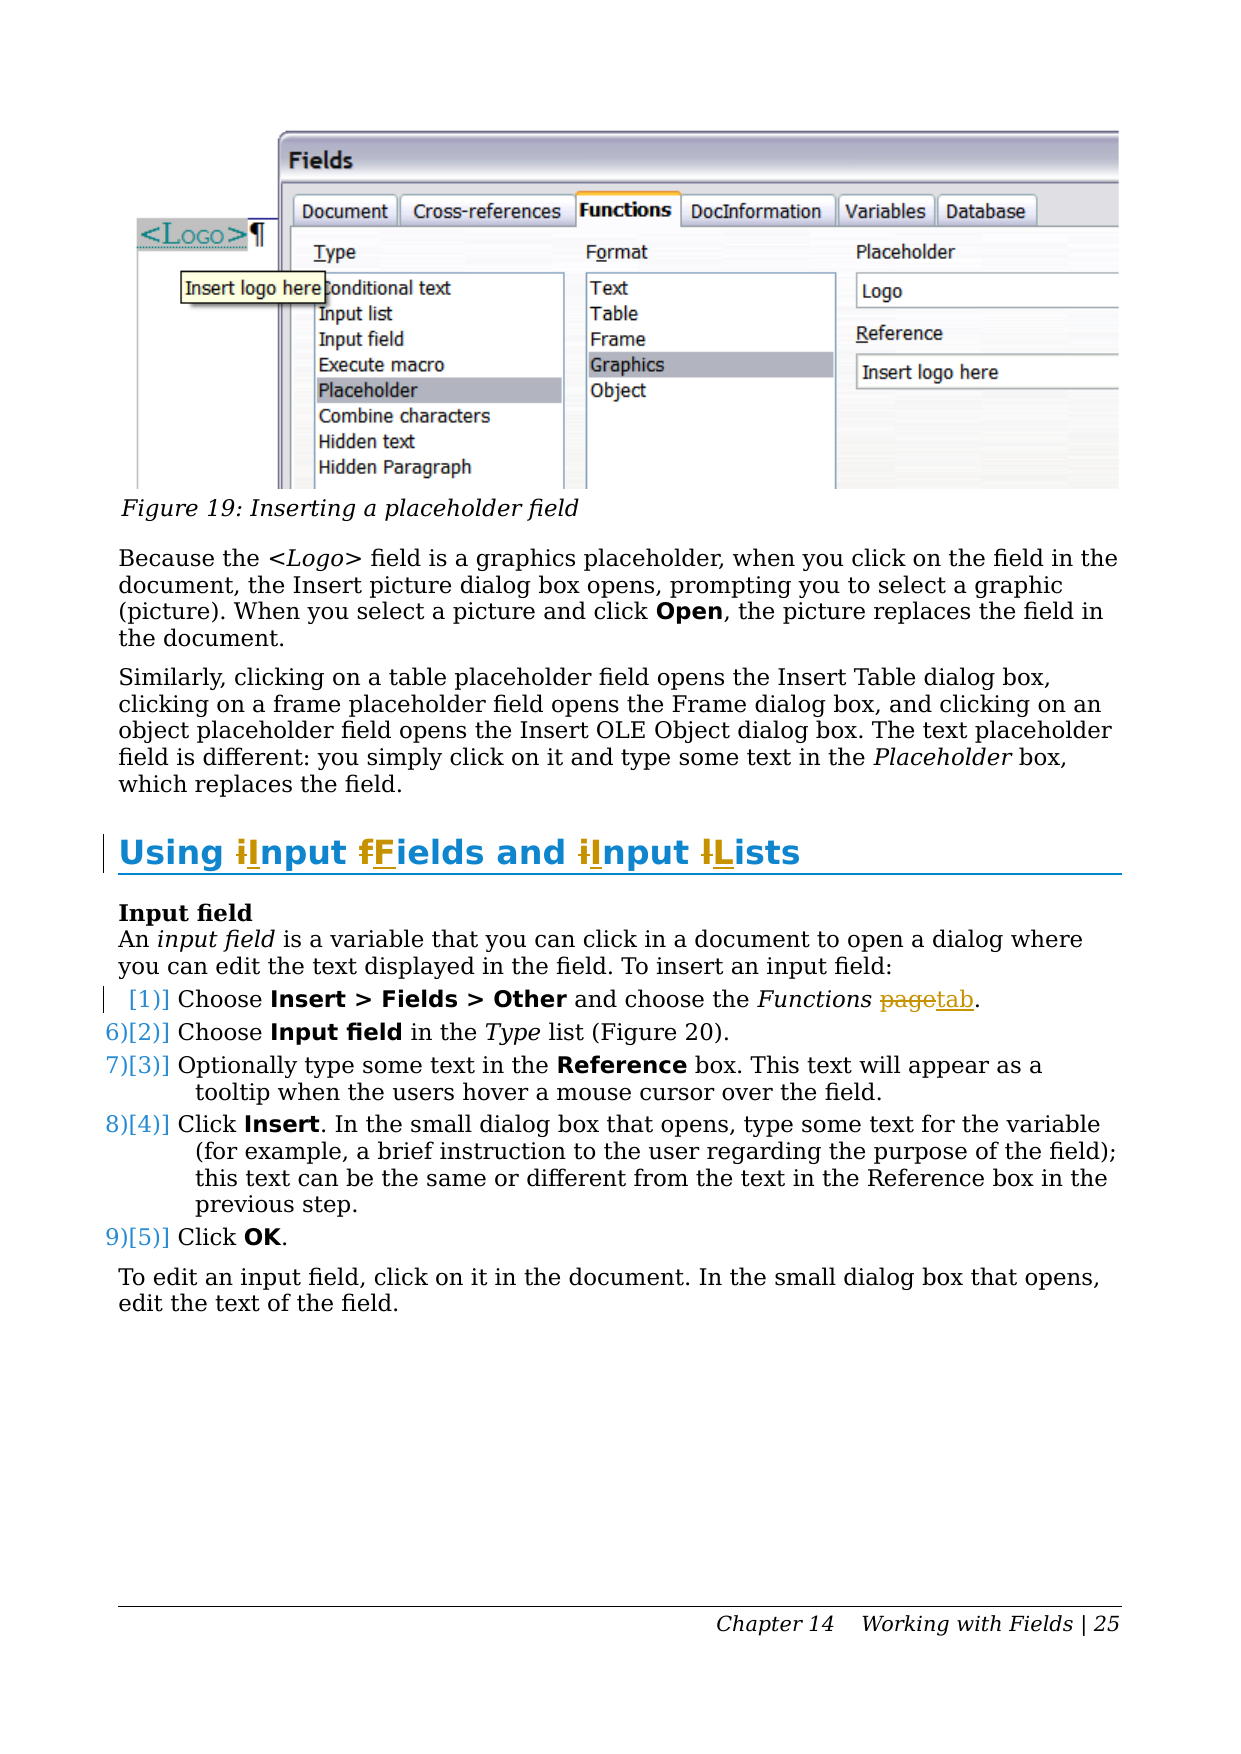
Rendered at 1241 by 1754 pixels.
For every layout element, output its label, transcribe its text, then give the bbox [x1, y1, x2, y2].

picture [121, 118, 1119, 489]
text Figure 19: Inserting a placeholder field [121, 495, 1119, 522]
list Choose Insert > Fields > Other and choose the Functions tab. [177, 986, 1122, 1013]
text Because the <Logo> field is a graphics placeholder, when you click on the field in the document, the Insert picture dialog box opens, prompting you to select a graphic (picture). When you select a picture and click Open, the picture replaces the field in the document. [118, 545, 1122, 652]
list Click OK. [177, 1224, 1122, 1251]
text Input field [118, 899, 1122, 926]
text Similarly, clicking on a table placeholder field opens the Insert Table dialog box, clicking on a frame placeholder field opens the Frame dialog box, and clicking on an object placeholder field opens the Insert OLE Object dialog box. The text placeholder field is different: you simply click on it and type some text in the Placeholder box, which replaces the field. [118, 664, 1122, 798]
list Choose Input field in the Type list (Figure 20). [177, 1019, 1122, 1046]
text To edit an input field, click on it in the document. In the small dialog box that opens, edit the text of the field. [118, 1264, 1122, 1317]
list An input field is a variable that you can click in a document to open a dialog where you can edit the text displayed in the field. To insert an input field: [118, 926, 1122, 980]
list Optionally type some text in the Reference box. This text will appear as a tooltip when the users hover a mouse cursor over the field. [177, 1052, 1122, 1105]
subtitle Using Input Fields and Input Lists [118, 834, 1122, 873]
list Click Insert. In the small dialog box that opens, type some text for the variable (for example, a brief instruction to the user regarding the purpose of the field); this text can be the same or different from the text in the Reference box in the previous step. [177, 1112, 1122, 1218]
